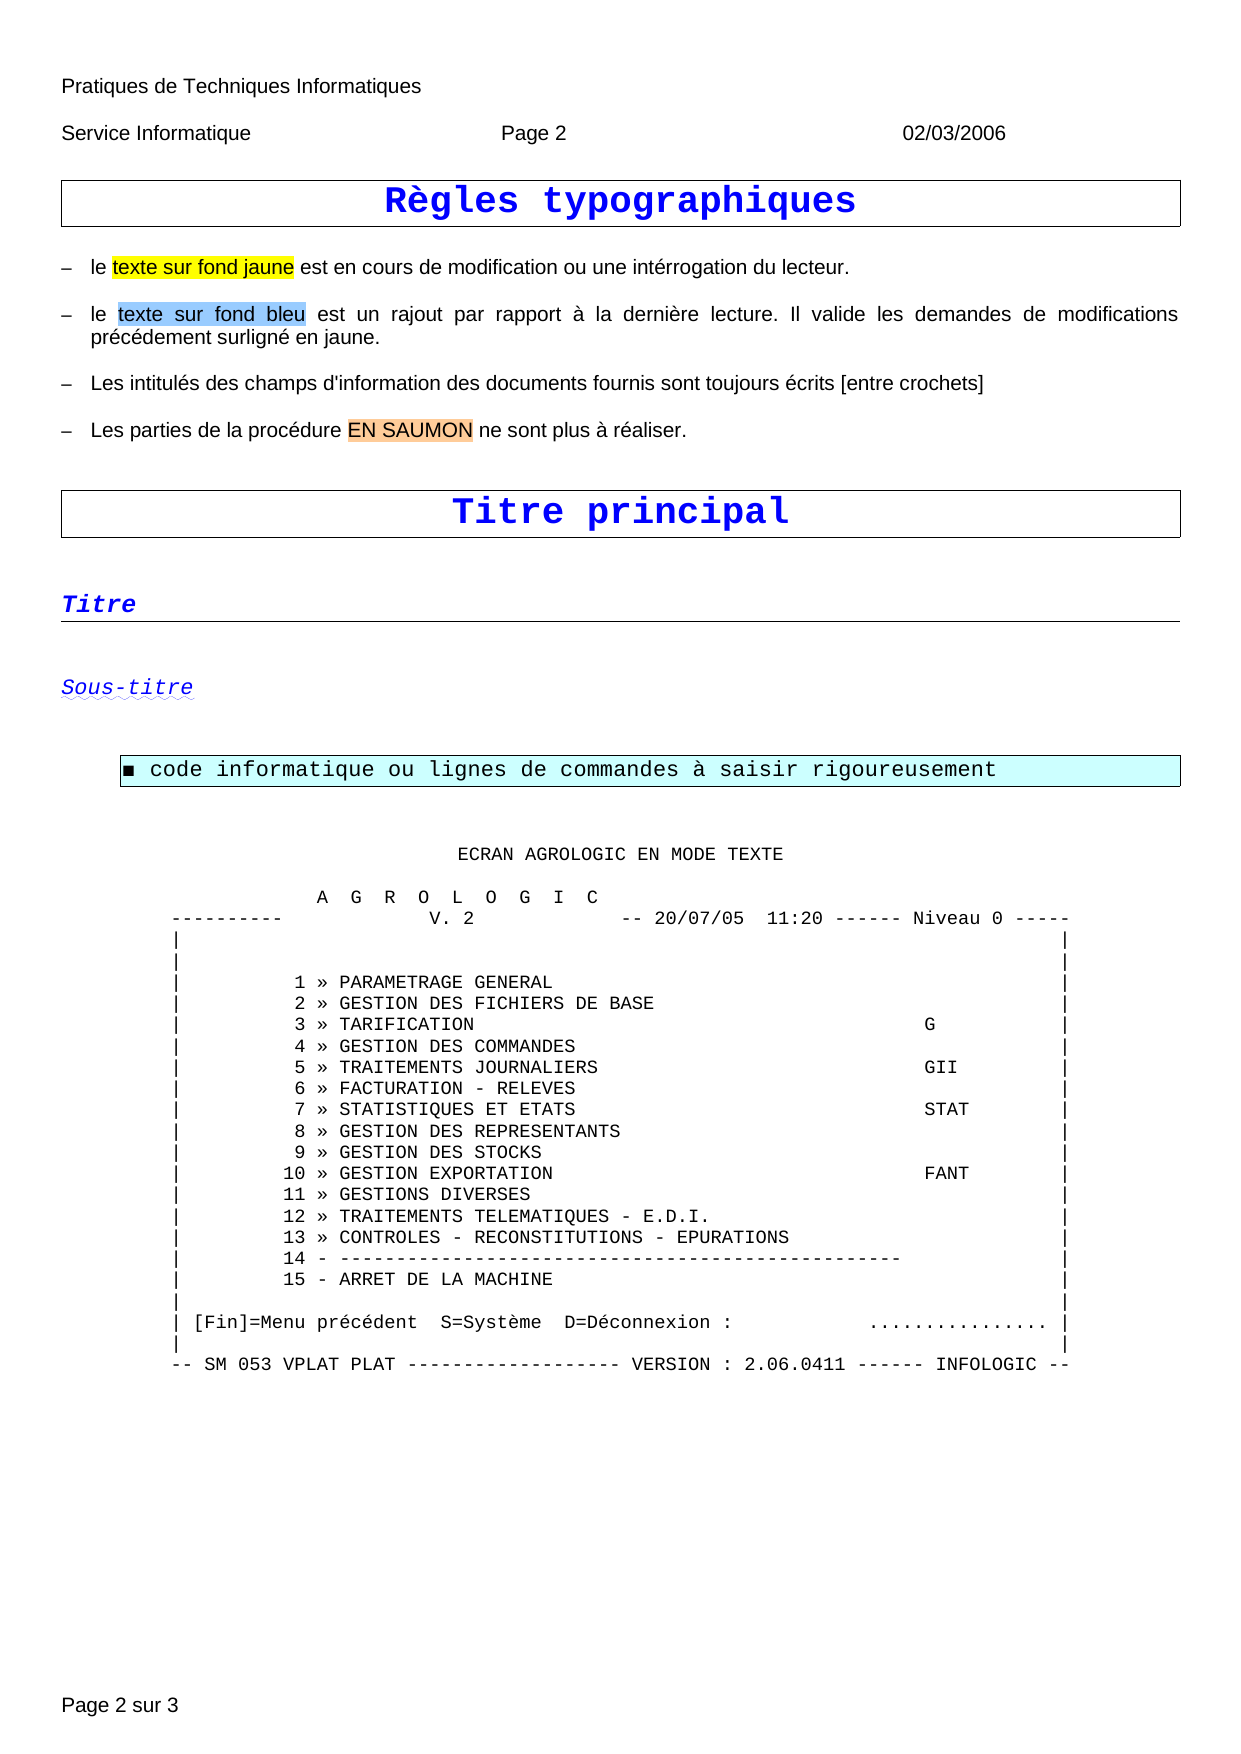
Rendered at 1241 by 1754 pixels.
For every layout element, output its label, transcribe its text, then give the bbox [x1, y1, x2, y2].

list Les intitulés des champs d'information des documents fournis sont toujours écrits [entre crochets] [61, 372, 1180, 395]
text | | [61, 930, 1180, 951]
text | 1 » PARAMETRAGE GENERAL | [61, 973, 1180, 994]
text | 13 » CONTROLES - RECONSTITUTIONS - EPURATIONS | [61, 1228, 1180, 1249]
text | | [61, 1291, 1180, 1313]
list Les parties de la procédure EN SAUMON ne sont plus à réaliser. [61, 418, 1180, 442]
text ---------- V. 2 -- 20/07/05 11:20 ------ Niveau 0 ----- [61, 909, 1180, 930]
subtitle Titre principal [62, 491, 1180, 537]
subtitle Règles typographiques [62, 181, 1180, 226]
subtitle Sous-titre [61, 676, 1180, 701]
text | 3 » TARIFICATION G | [61, 1015, 1180, 1036]
text | 9 » GESTION DES STOCKS | [61, 1143, 1180, 1164]
list code informatique ou lignes de commandes à saisir rigoureusement [121, 756, 1180, 786]
text | 12 » TRAITEMENTS TELEMATIQUES - E.D.I. | [61, 1206, 1180, 1228]
text A G R O L O G I C [61, 888, 1180, 909]
text | 2 » GESTION DES FICHIERS DE BASE | [61, 994, 1180, 1015]
text | 5 » TRAITEMENTS JOURNALIERS GII | [61, 1058, 1180, 1079]
list le texte sur fond bleu est un rajout par rapport à la dernière lecture. Il valide les demandes de modifications précédement surligné en jaune. [61, 302, 1180, 349]
text | 11 » GESTIONS DIVERSES | [61, 1185, 1180, 1206]
list le texte sur fond jaune est en cours de modification ou une intérrogation du lecteur. [61, 256, 1180, 279]
text | 6 » FACTURATION - RELEVES | [61, 1079, 1180, 1100]
text | 4 » GESTION DES COMMANDES | [61, 1036, 1180, 1058]
text | 15 - ARRET DE LA MACHINE | [61, 1270, 1180, 1291]
text | 14 - -------------------------------------------------- | [61, 1249, 1180, 1270]
text | | [61, 1334, 1180, 1355]
text -- SM 053 VPLAT PLAT ------------------- VERSION : 2.06.0411 ------ INFOLOGIC -- [61, 1355, 1180, 1376]
text | [Fin]=Menu précédent S=Système D=Déconnexion : ................ | [61, 1313, 1180, 1334]
text | | [61, 951, 1180, 973]
subtitle Titre [61, 591, 1180, 621]
text | 7 » STATISTIQUES ET ETATS STAT | [61, 1100, 1180, 1121]
text ECRAN AGROLOGIC EN MODE TEXTE [61, 845, 1180, 866]
text | 10 » GESTION EXPORTATION FANT | [61, 1164, 1180, 1185]
text | 8 » GESTION DES REPRESENTANTS | [61, 1121, 1180, 1143]
